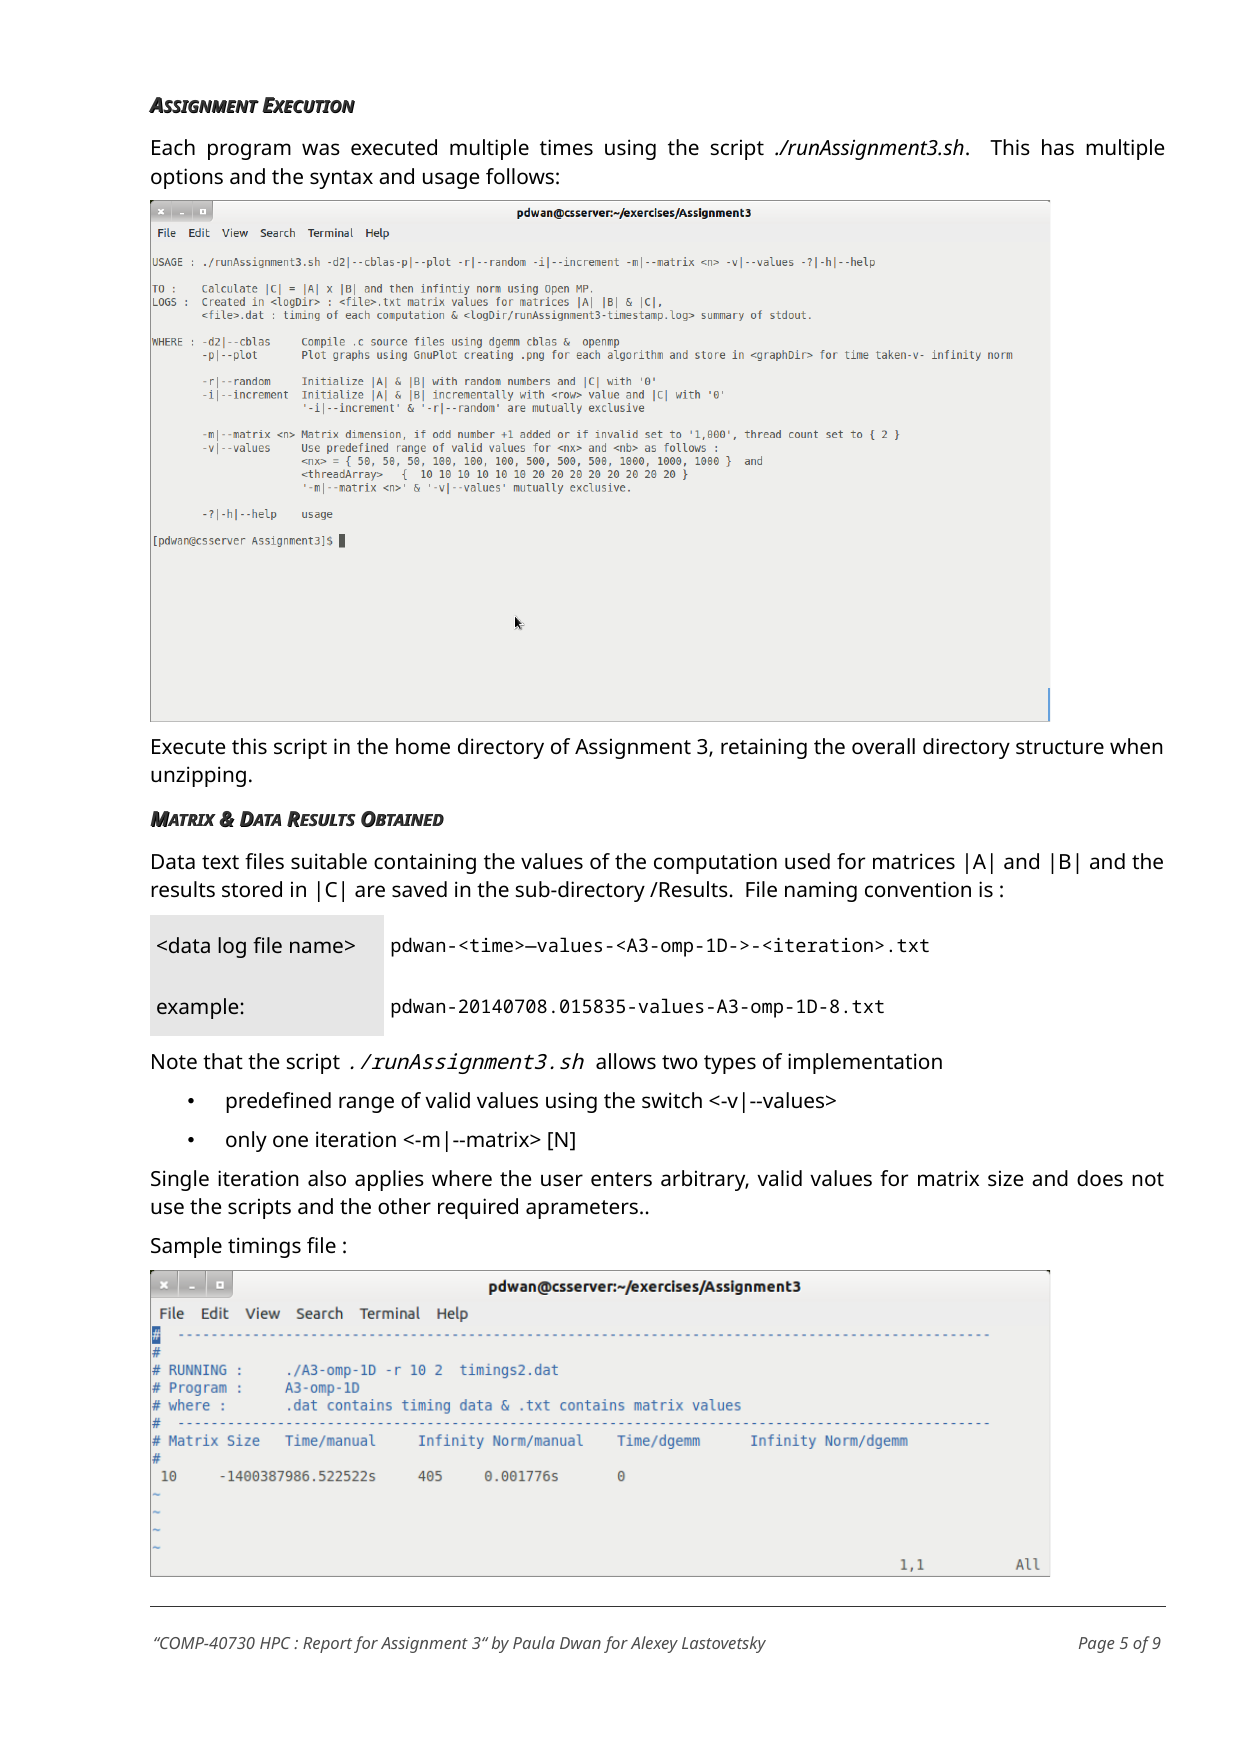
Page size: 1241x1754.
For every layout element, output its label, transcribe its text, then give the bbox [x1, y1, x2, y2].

picture [150, 1270, 1050, 1577]
text Each program was executed multiple times using the script ./runAssignment3.sh. This has multiple options and the syntax and usage follows: [150, 133, 1166, 190]
text Execute this script in the home directory of Assignment 3, retaining the overall directory structure when unzipping. [150, 732, 1166, 789]
text Single iteration also applies where the user enters arbitrary, valid values for matrix size and does not use the scripts and the other required aprameters.. [150, 1164, 1166, 1221]
subtitle Assignment Execution [150, 90, 1166, 118]
text Data text files suitable containing the values of the computation used for matrices |A| and |B| and the results stored in |C| are saved in the sub-directory /Results. File naming convention is : [150, 847, 1166, 904]
picture [150, 200, 1050, 722]
text Sample timings file : [150, 1231, 1166, 1260]
list only one iteration <-m|--matrix> [N] [187, 1125, 1166, 1153]
table_cell example: [150, 976, 384, 1036]
list predefined range of valid values using the switch <-v|--values> [187, 1086, 1166, 1114]
table_header <data log file name> [150, 915, 384, 976]
table_cell pdwan-20140708.015835-values-A3-omp-1D-8.txt [384, 976, 1166, 1036]
table_header pdwan-<time>—values-<A3-omp-1D->-<iteration>.txt [384, 915, 1166, 976]
subtitle Matrix & Data Results Obtained [150, 804, 1166, 832]
text Note that the script ./runAssignment3.sh allows two types of implementation [150, 1047, 1166, 1075]
